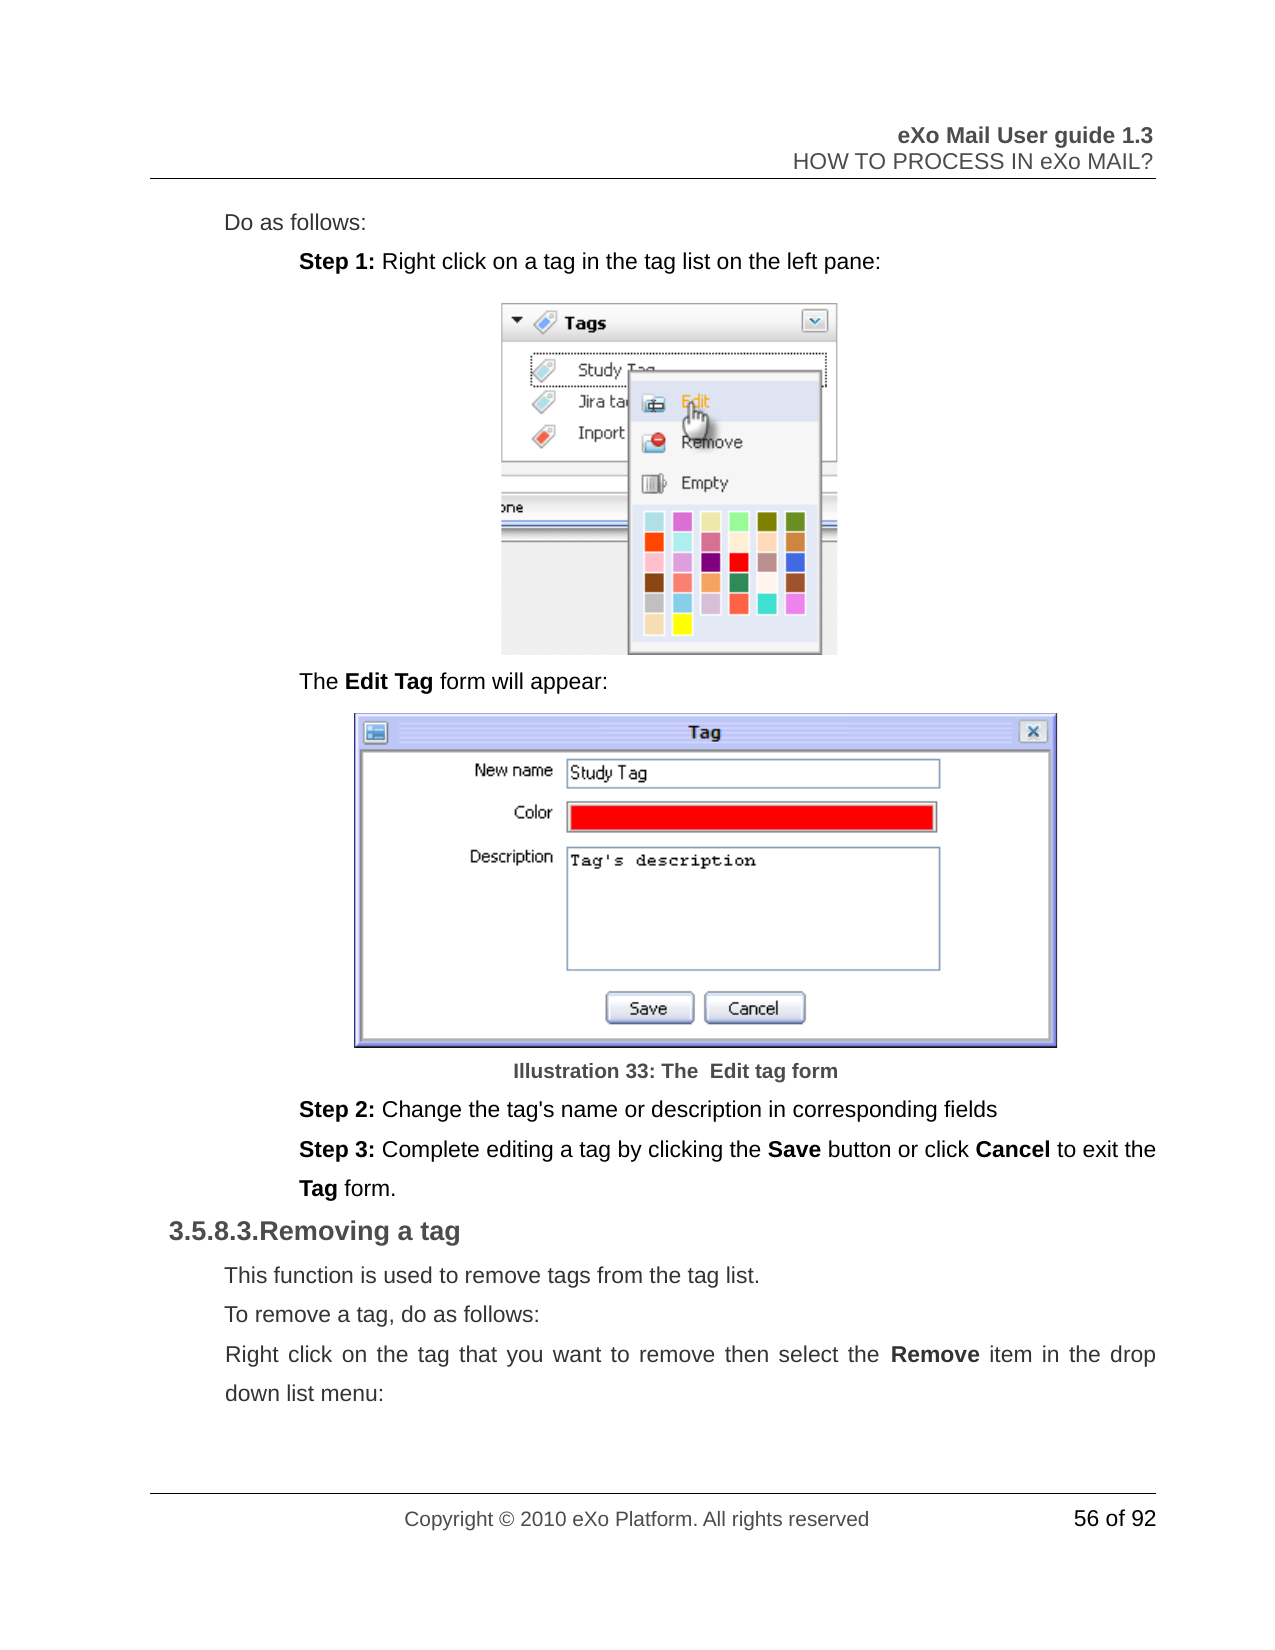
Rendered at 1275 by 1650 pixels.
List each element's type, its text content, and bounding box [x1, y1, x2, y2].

list Illustration 33: The Edit tag form [324, 732, 1027, 1083]
picture [501, 303, 838, 655]
list Step 3: Complete editing a tag by clicking the Save button or click Cancel to exit the Tag form. [261, 1136, 1156, 1202]
text To remove a tag, do as follows: [224, 1301, 1156, 1328]
list Step 2: Change the tag's name or description in corresponding fields [261, 715, 1156, 1123]
subtitle Removing a tag [169, 1215, 1156, 1246]
list Step 1: Right click on a tag in the tag list on the left pane: [261, 248, 1156, 274]
text Do as follows: [224, 208, 1156, 235]
picture [354, 713, 1058, 1048]
text This function is used to remove tags from the tag list. [224, 1262, 1156, 1288]
list The Edit Tag form will appear: [261, 299, 1156, 694]
list Right click on the tag that you want to remove then select the Remove item in the drop down list menu: [187, 1341, 1156, 1407]
